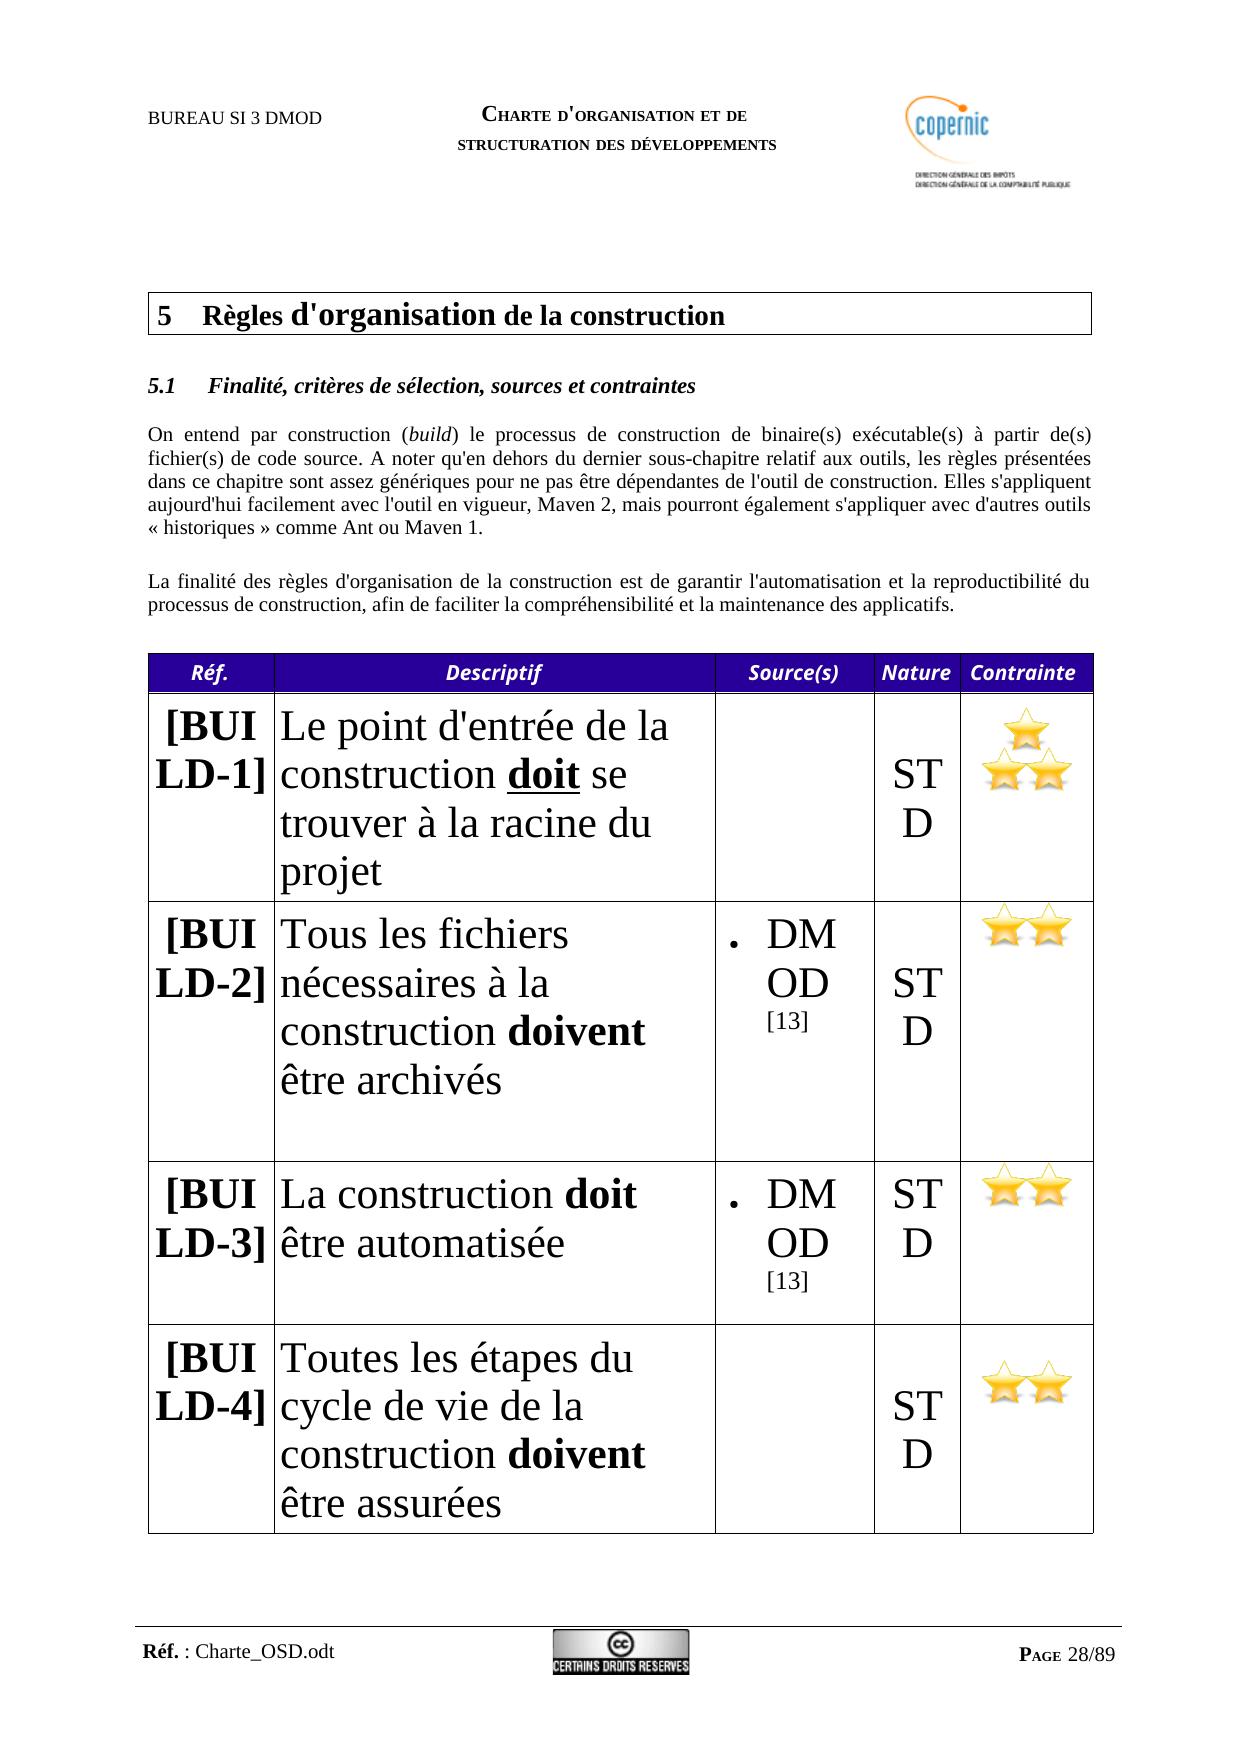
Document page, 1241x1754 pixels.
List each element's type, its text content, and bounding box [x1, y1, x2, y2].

subtitle Finalité, critères de sélection, sources et contraintes [148, 373, 1092, 398]
table_cell [961, 902, 1093, 1161]
subtitle Règles d'organisation de la construction [149, 293, 1091, 334]
table_cell STD [875, 694, 960, 901]
table_cell Tous les fichiers nécessaires à la construction doivent être archivés [275, 902, 715, 1161]
picture [890, 84, 1087, 198]
table_cell [716, 1325, 874, 1532]
table_cell STD [875, 1325, 960, 1532]
table_header Contrainte [961, 654, 1093, 692]
table_header Nature [875, 654, 960, 692]
table_cell Toutes les étapes du cycle de vie de la construction doivent être assurées [275, 1325, 715, 1532]
table_cell [BUILD-4] [149, 1325, 274, 1532]
table_cell [BUILD-1] [149, 694, 274, 901]
text La finalité des règles d'organisation de la construction est de garantir l'automatisation et la reproductibilité du processus de construction, afin de faciliter la compréhensibilité et la maintenance des applicatifs. [148, 570, 1092, 616]
table_cell [961, 694, 1093, 901]
table_cell La construction doit être automatisée [275, 1162, 715, 1324]
picture [979, 1357, 1075, 1408]
text On entend par construction (build) le processus de construction de binaire(s) exécutable(s) à partir de(s) fichier(s) de code source. A noter qu'en dehors du dernier sous-chapitre relatif aux outils, les règles présentées dans ce chapitre sont assez génériques pour ne pas être dépendantes de l'outil de construction. Elles s'appliquent aujourd'hui facilement avec l'outil en vigueur, Maven 2, mais pourront également s'appliquer avec d'autres outils « historiques » comme Ant ou Maven 1. [148, 423, 1092, 539]
table_cell STD [875, 1162, 960, 1324]
picture [979, 1159, 1075, 1211]
table_cell DMOD [13] [716, 1162, 874, 1324]
picture [552, 1629, 690, 1675]
table_cell STD [875, 902, 960, 1161]
table_cell [961, 1325, 1093, 1532]
table_cell [BUILD-2] [149, 902, 274, 1161]
table_header Réf. [149, 654, 274, 692]
table_header Descriptif [275, 654, 715, 692]
table_cell [716, 694, 874, 901]
picture [979, 899, 1075, 951]
picture [979, 704, 1075, 795]
table_cell [BUILD-3] [149, 1162, 274, 1324]
table_cell [961, 1162, 1093, 1324]
table_cell DMOD [13] [716, 902, 874, 1161]
table_header Source(s) [716, 654, 874, 692]
table_cell Le point d'entrée de la construction doit se trouver à la racine du projet [275, 694, 715, 901]
